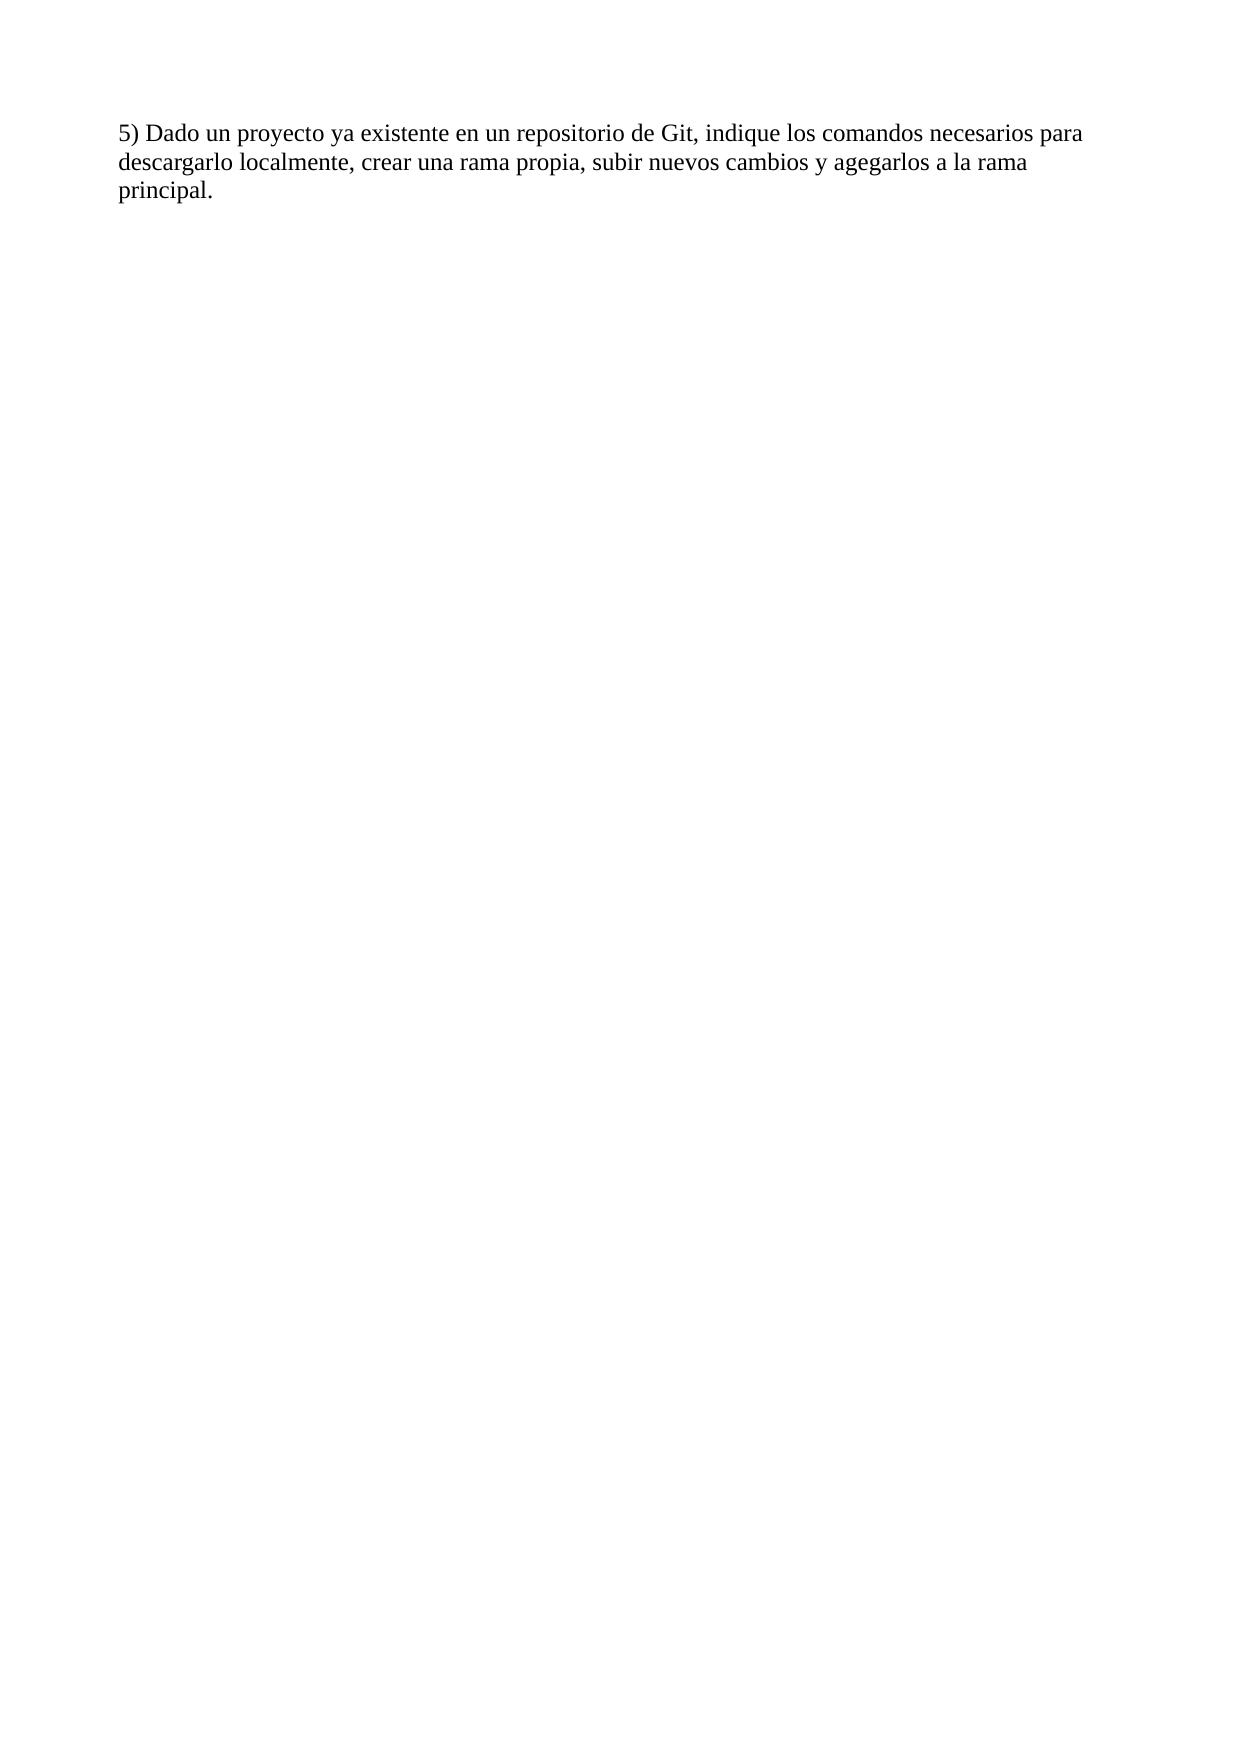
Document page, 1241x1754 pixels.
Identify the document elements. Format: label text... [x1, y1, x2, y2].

text 5) Dado un proyecto ya existente en un repositorio de Git, indique los comandos necesarios para descargarlo localmente, crear una rama propia, subir nuevos cambios y agegarlos a la rama principal. [118, 118, 1122, 204]
